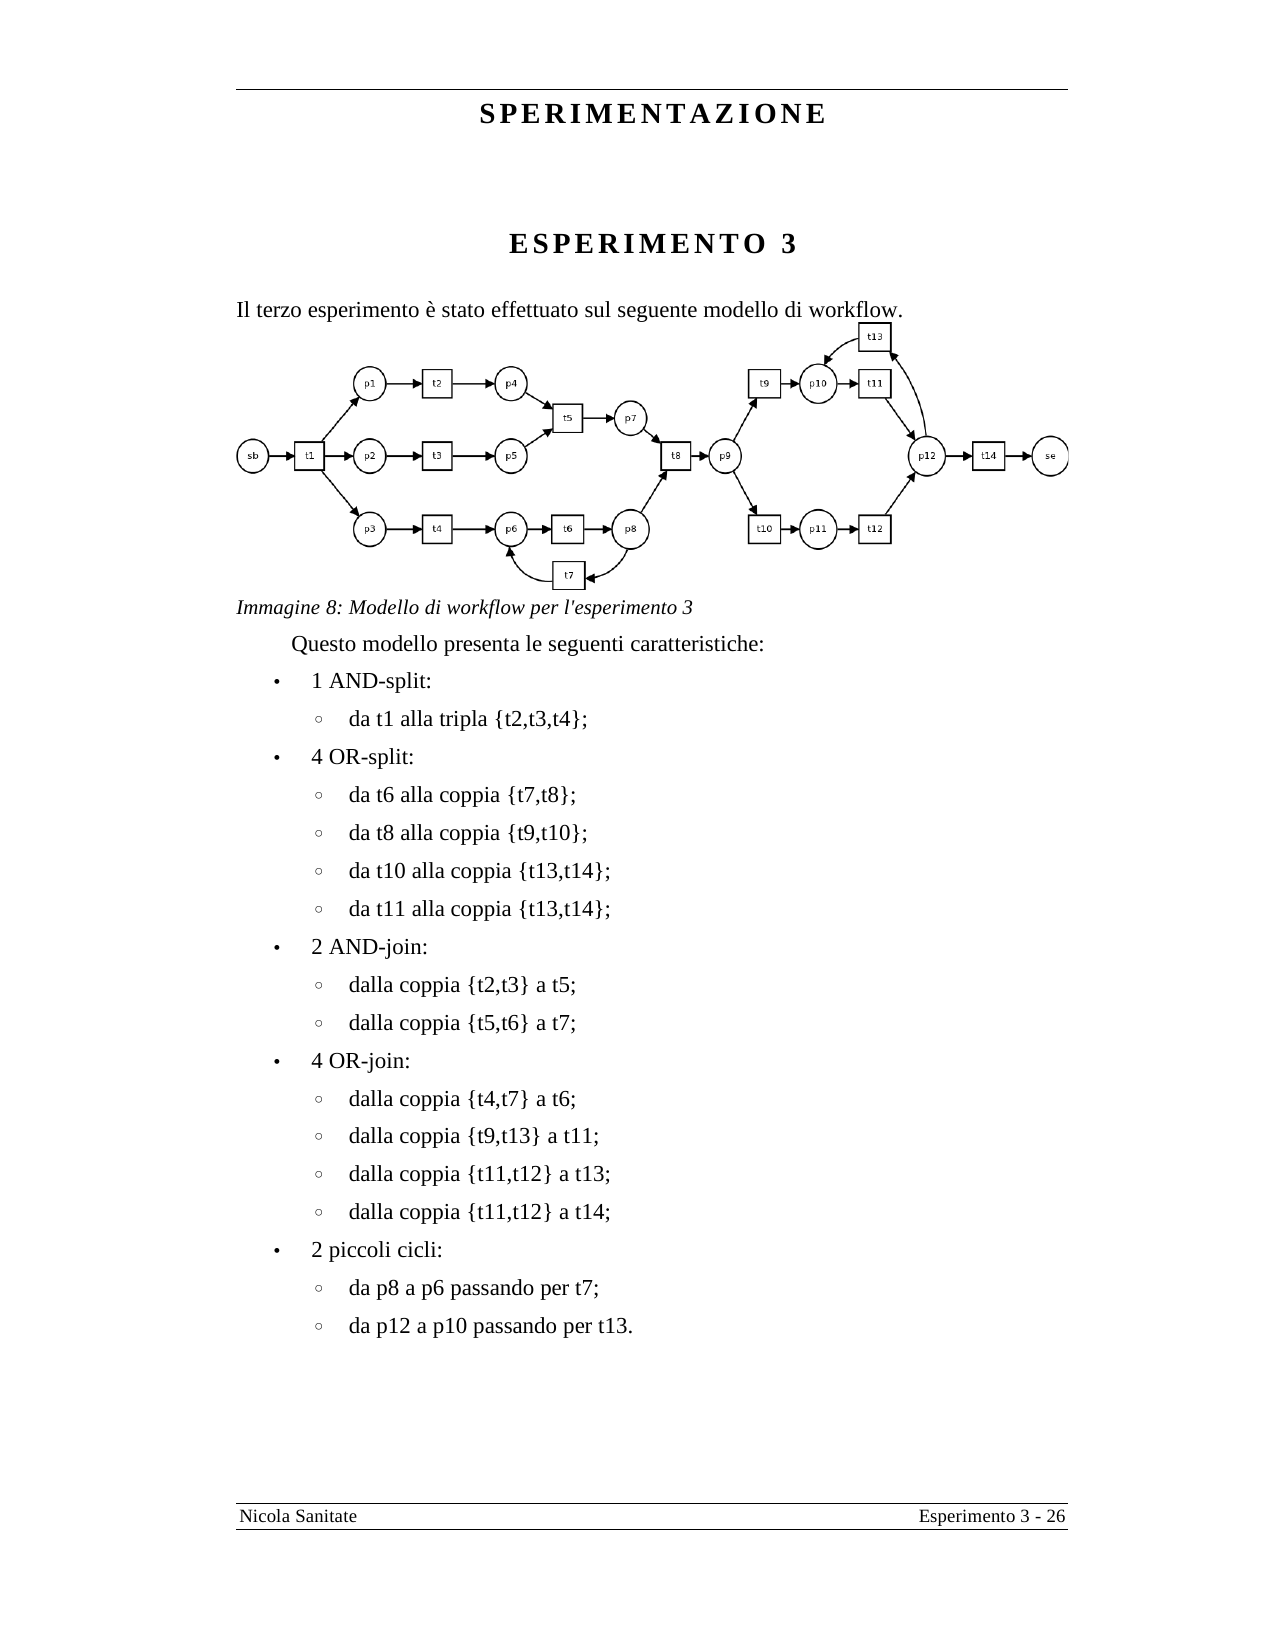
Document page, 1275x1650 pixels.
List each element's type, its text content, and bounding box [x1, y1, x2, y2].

list dalla coppia {t4,t7} a t6; [311, 1085, 1068, 1111]
list dalla coppia {t2,t3} a t5; [311, 972, 1068, 997]
text Questo modello presenta le seguenti caratteristiche: [236, 619, 1068, 656]
list 4 OR-split: [274, 744, 1068, 770]
list dalla coppia {t9,t13} a t11; [311, 1123, 1068, 1149]
list 4 OR-join: [274, 1047, 1068, 1073]
list dalla coppia {t11,t12} a t13; [311, 1161, 1068, 1187]
list da p12 a p10 passando per t13. [311, 1313, 1068, 1338]
text Il terzo esperimento è stato effettuato sul seguente modello di workflow. [236, 297, 1068, 322]
list da p8 a p6 passando per t7; [311, 1275, 1068, 1301]
list dalla coppia {t5,t6} a t7; [311, 1009, 1068, 1035]
subtitle Esperimento 3 [236, 227, 1068, 260]
list da t11 alla coppia {t13,t14}; [311, 896, 1068, 921]
list da t10 alla coppia {t13,t14}; [311, 858, 1068, 883]
list dalla coppia {t11,t12} a t14; [311, 1199, 1068, 1225]
list 2 AND-join: [274, 934, 1068, 959]
list 2 piccoli cicli: [274, 1237, 1068, 1263]
list da t1 alla tripla {t2,t3,t4}; [311, 706, 1068, 732]
list da t8 alla coppia {t9,t10}; [311, 820, 1068, 846]
picture [236, 322, 1069, 590]
list da t6 alla coppia {t7,t8}; [311, 782, 1068, 808]
list 1 AND-split: [274, 668, 1068, 694]
text Immagine 8: Modello di workflow per l'esperimento 3 [236, 590, 1068, 619]
